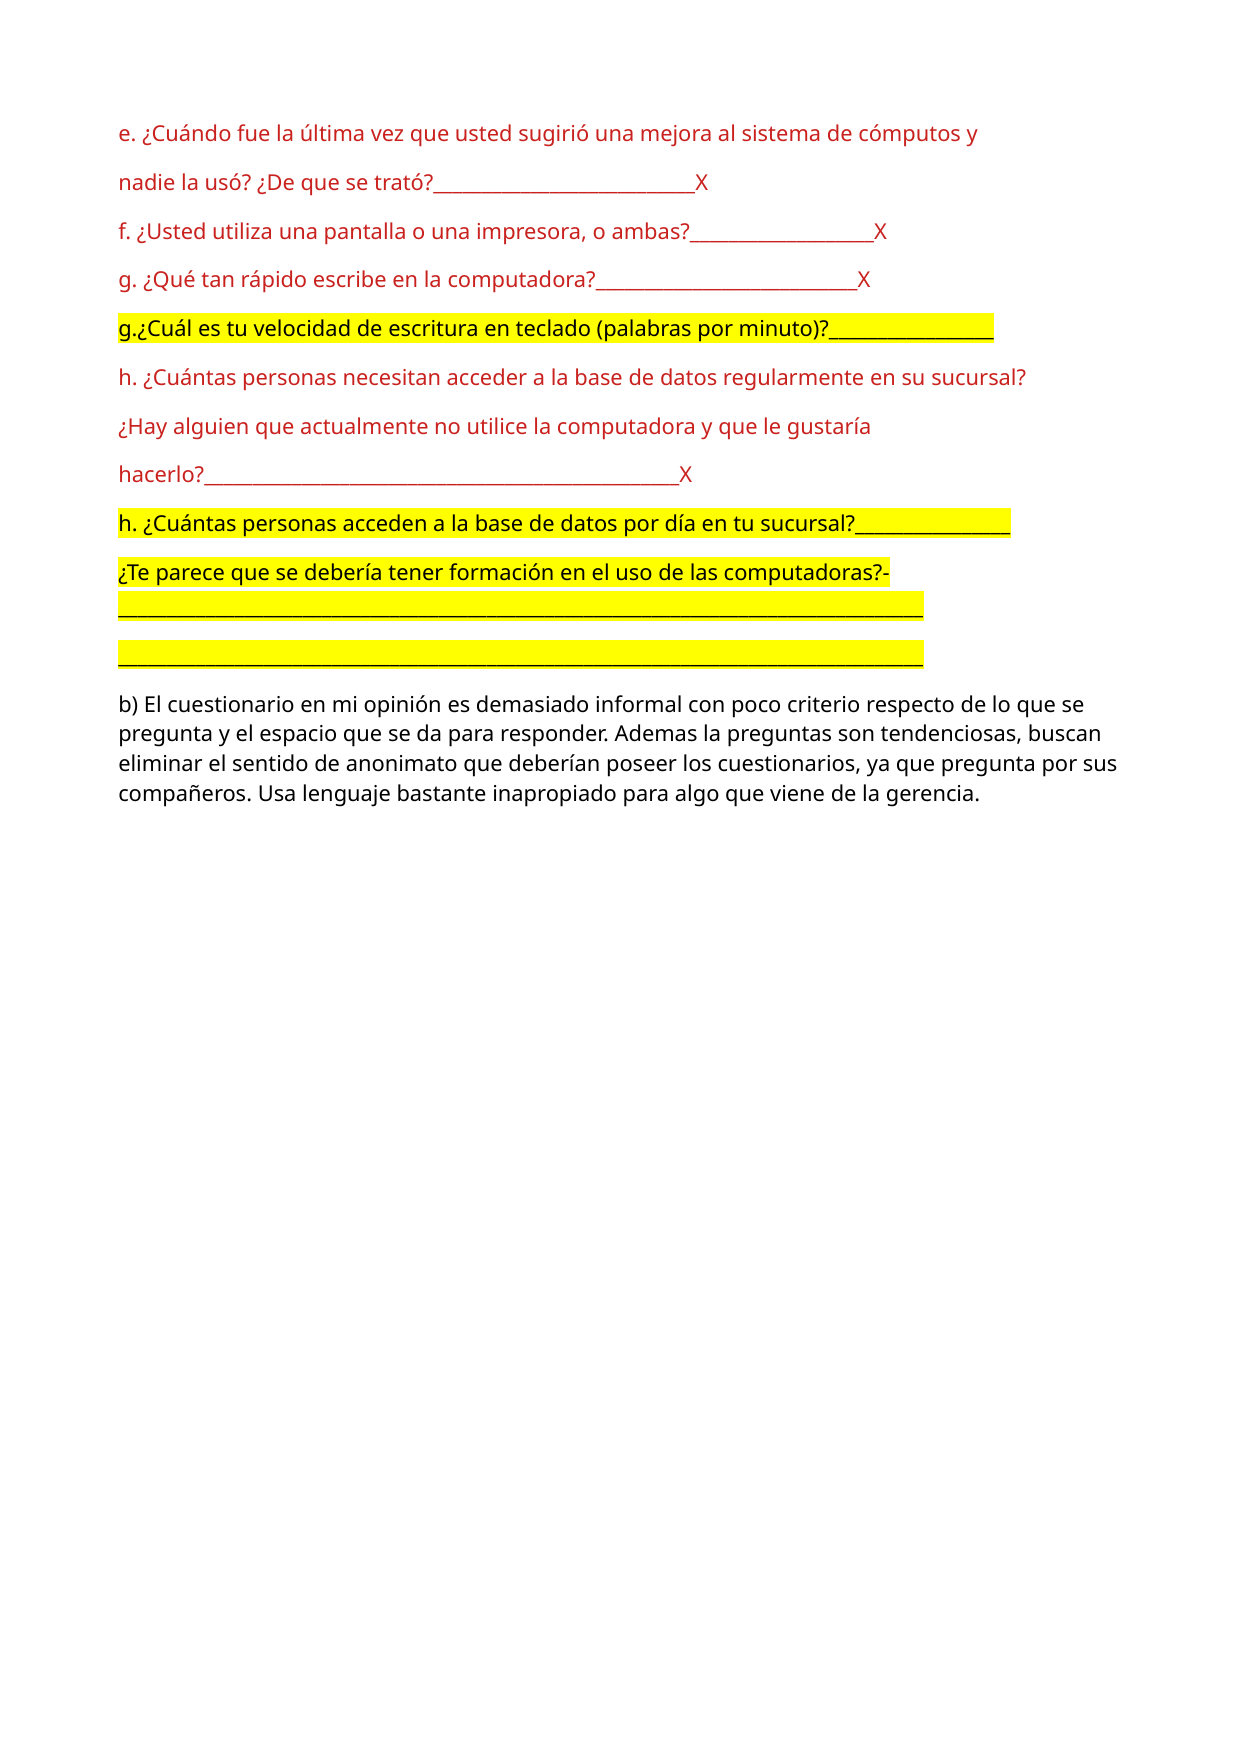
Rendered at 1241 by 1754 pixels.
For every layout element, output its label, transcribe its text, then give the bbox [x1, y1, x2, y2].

text f. ¿Usted utiliza una pantalla o una impresora, o ambas?___________________X [118, 216, 1122, 245]
text g. ¿Qué tan rápido escribe en la computadora?___________________________X [118, 264, 1122, 294]
text ¿Hay alguien que actualmente no utilice la computadora y que le gustaría [118, 411, 1122, 440]
text b) El cuestionario en mi opinión es demasiado informal con poco criterio respecto de lo que se pregunta y el espacio que se da para responder. Ademas la preguntas son tendenciosas, buscan eliminar el sentido de anonimato que deberían poseer los cuestionarios, ya que pregunta por sus compañeros. Usa lenguaje bastante inapropiado para algo que viene de la gerencia. [118, 688, 1122, 808]
text h. ¿Cuántas personas necesitan acceder a la base de datos regularmente en su sucursal? [118, 362, 1122, 392]
text ¿Te parece que se debería tener formación en el uso de las computadoras?-___________________________________________________________________________________ [118, 557, 1122, 621]
text g.¿Cuál es tu velocidad de escritura en teclado (palabras por minuto)?_________________ [118, 313, 1122, 343]
text hacerlo?_________________________________________________X [118, 459, 1122, 489]
text h. ¿Cuántas personas acceden a la base de datos por día en tu sucursal?________________ [118, 508, 1122, 538]
text ___________________________________________________________________________________ [118, 640, 1122, 669]
text e. ¿Cuándo fue la última vez que usted sugirió una mejora al sistema de cómputos y [118, 118, 1122, 148]
text nadie la usó? ¿De que se trató?___________________________X [118, 167, 1122, 197]
